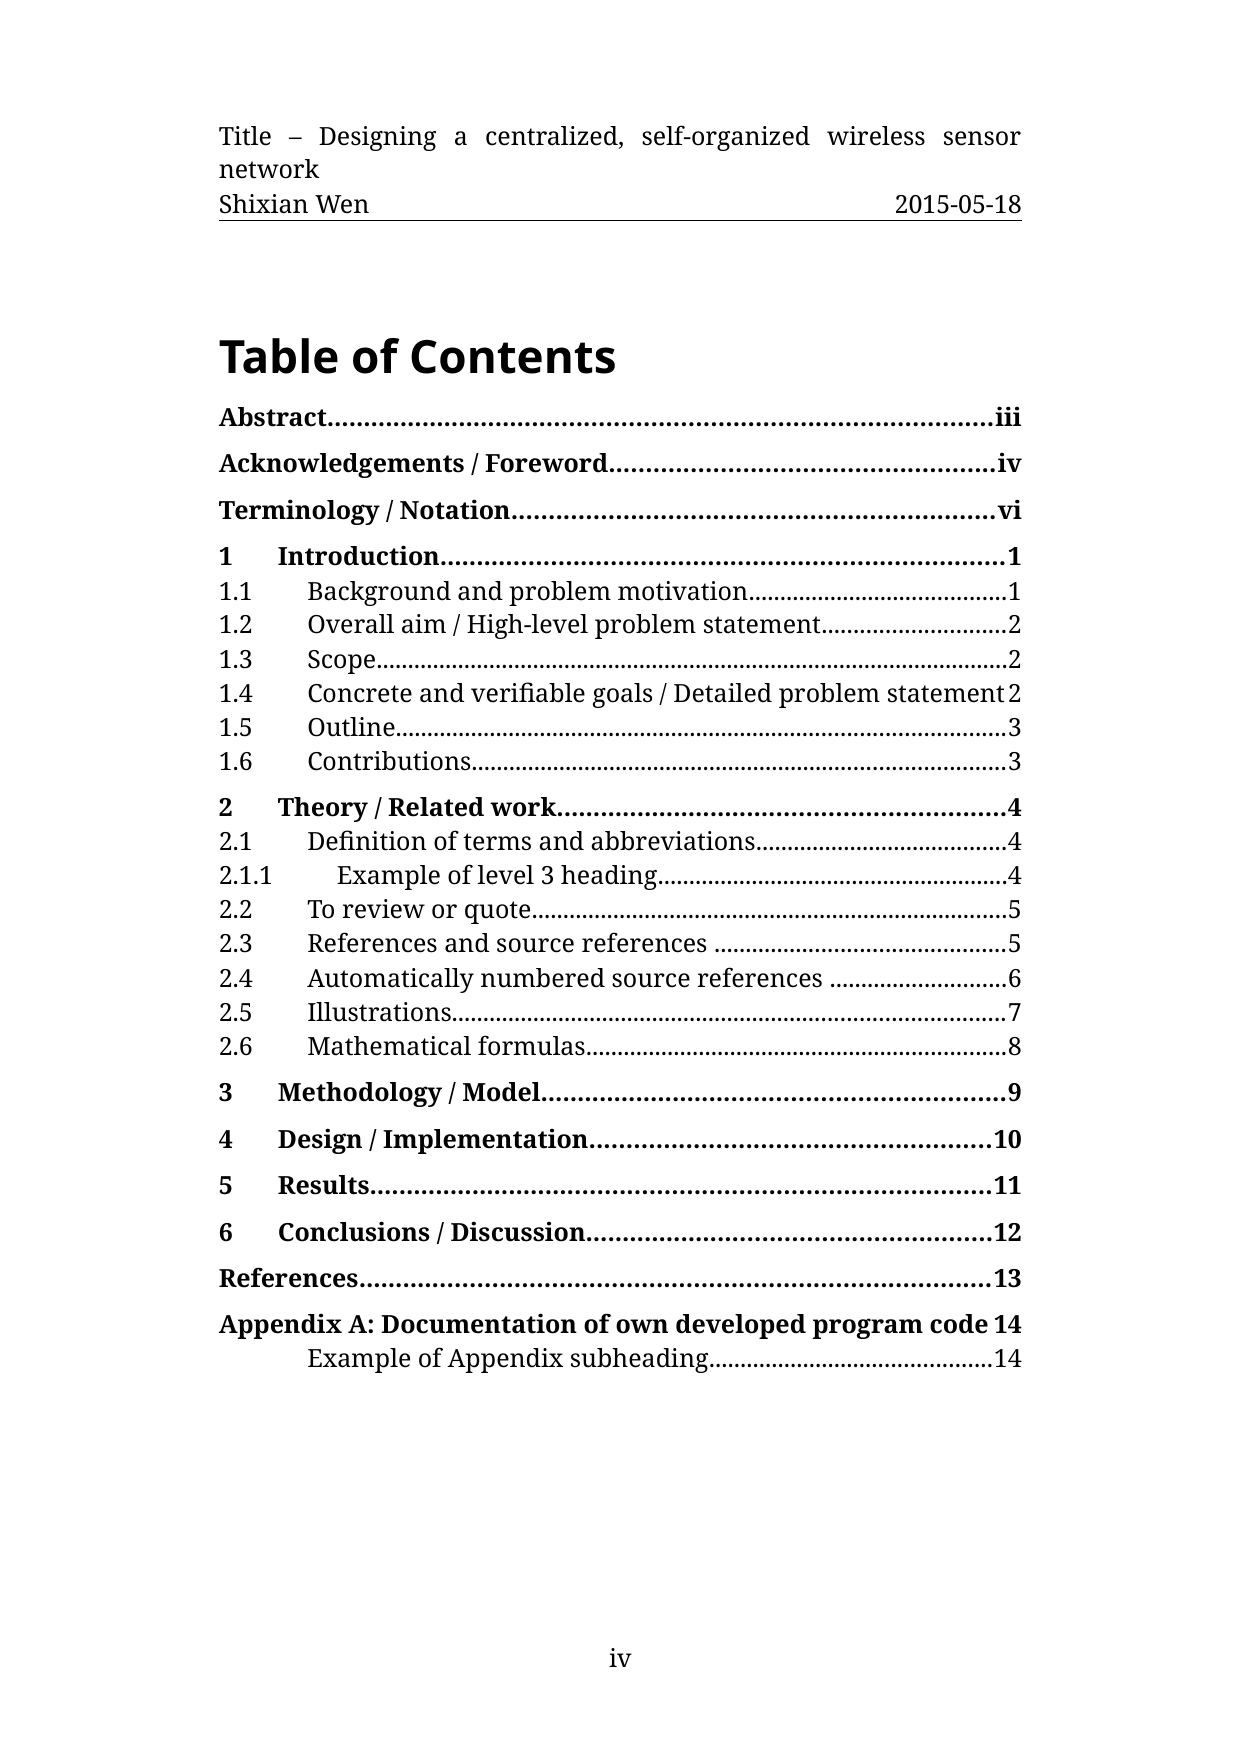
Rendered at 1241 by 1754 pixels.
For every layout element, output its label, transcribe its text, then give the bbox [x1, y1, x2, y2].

text References 13 [218, 1261, 1022, 1295]
subtitle Table of Contents [218, 325, 1022, 387]
text 3 Methodology / Model 9 [218, 1075, 1022, 1109]
text Example of Appendix subheading 14 [218, 1341, 1022, 1375]
text 1.5 Outline 3 [218, 709, 1022, 743]
text 2.6 Mathematical formulas 8 [218, 1028, 1022, 1062]
text 1.4 Concrete and verifiable goals / Detailed problem statement 2 [218, 675, 1022, 709]
text 2.5 Illustrations 7 [218, 994, 1022, 1028]
text 1.6 Contributions 3 [218, 743, 1022, 777]
text 5 Results 11 [218, 1168, 1022, 1202]
text 1.3 Scope 2 [218, 641, 1022, 675]
text 1 Introduction 1 [218, 539, 1022, 573]
text 2.3 References and source references 5 [218, 926, 1022, 960]
text 2.1 Definition of terms and abbreviations 4 [218, 824, 1022, 858]
text 2.4 Automatically numbered source references 6 [218, 960, 1022, 994]
text 2.1.1 Example of level 3 heading 4 [218, 858, 1022, 892]
text Acknowledgements / Foreword iv [218, 446, 1022, 480]
text 1.1 Background and problem motivation 1 [218, 573, 1022, 607]
text Terminology / Notation vi [218, 493, 1022, 527]
text 6 Conclusions / Discussion 12 [218, 1214, 1022, 1248]
text 2 Theory / Related work 4 [218, 790, 1022, 824]
text 4 Design / Implementation 10 [218, 1121, 1022, 1155]
text 1.2 Overall aim / High-level problem statement 2 [218, 607, 1022, 641]
text Appendix A: Documentation of own developed program code 14 [218, 1307, 1022, 1341]
text Abstract iii [218, 400, 1022, 434]
text 2.2 To review or quote 5 [218, 892, 1022, 926]
